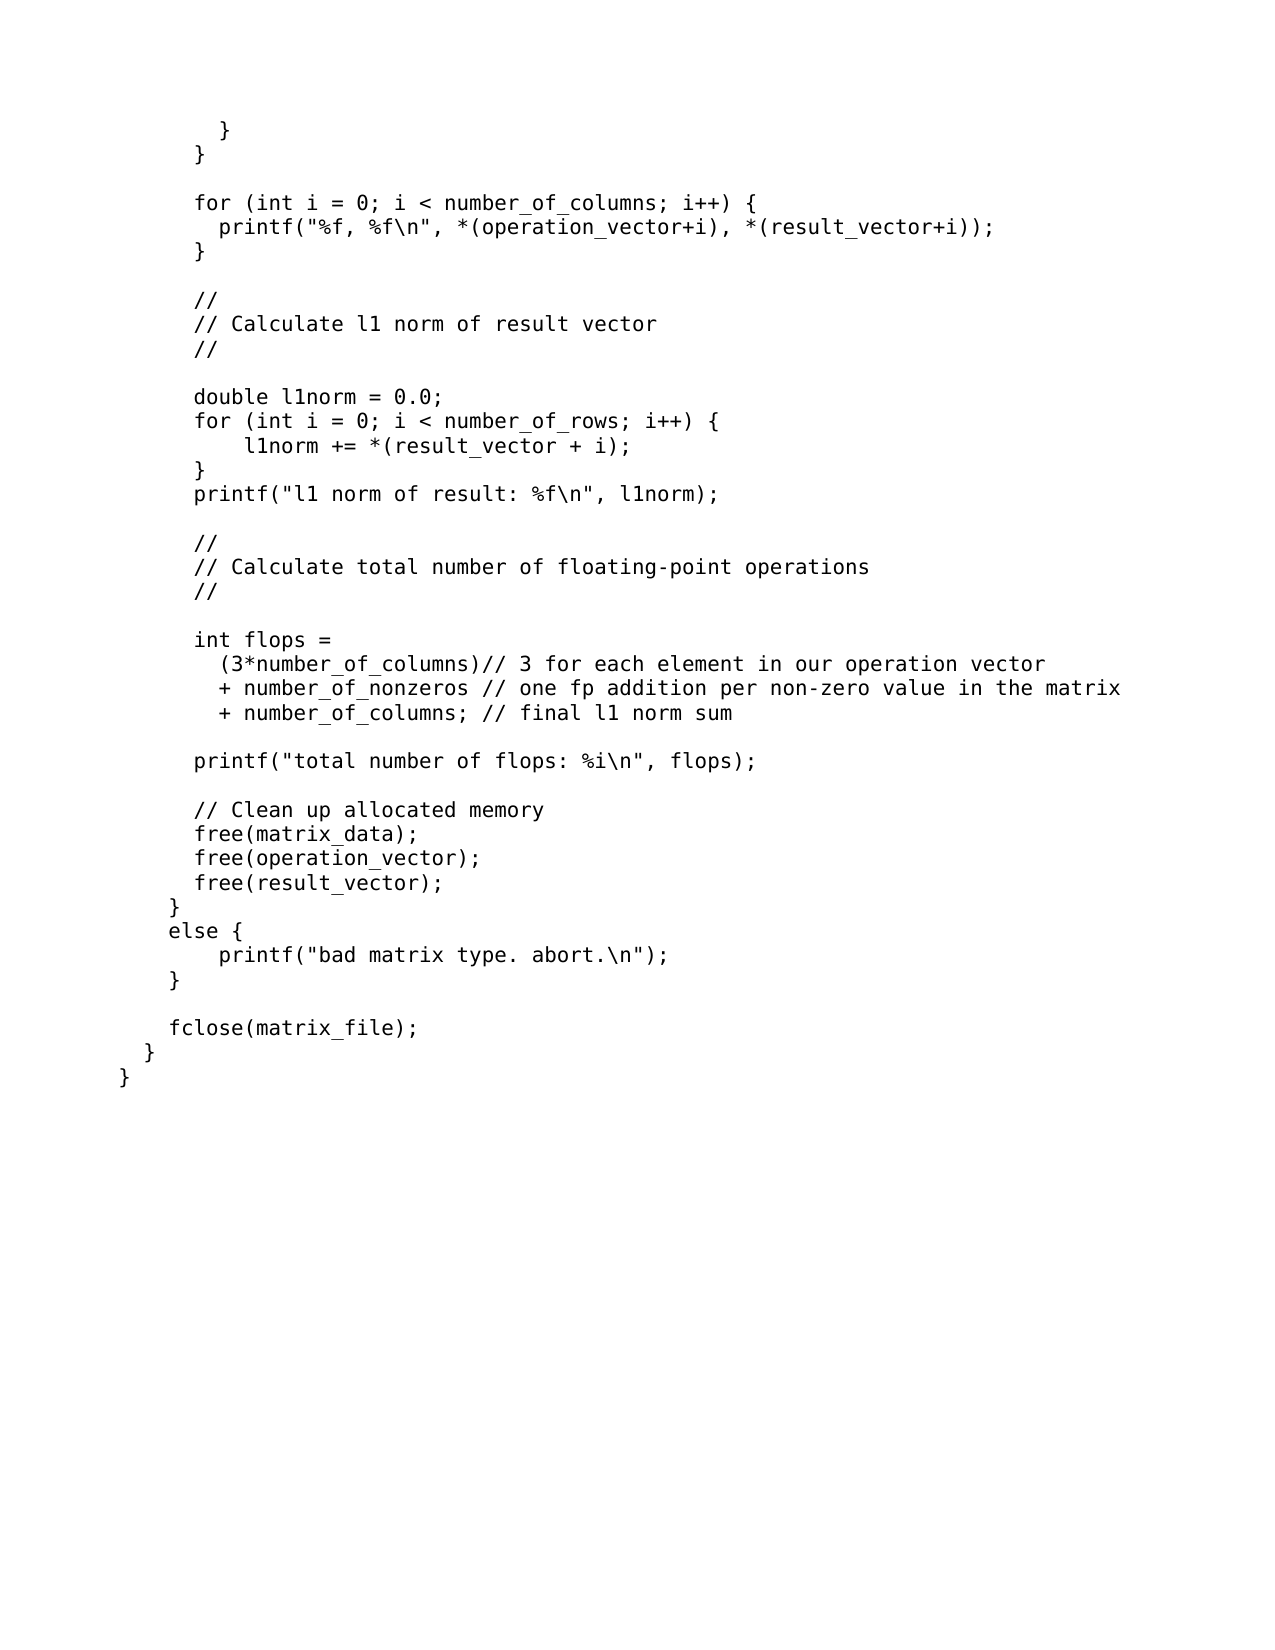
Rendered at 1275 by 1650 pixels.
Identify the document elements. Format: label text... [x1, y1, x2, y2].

text printf("l1 norm of result: %f\n", l1norm); [118, 482, 1157, 506]
text // Clean up allocated memory [118, 798, 1157, 822]
text for (int i = 0; i < number_of_columns; i++) { [118, 191, 1157, 215]
text // [118, 579, 1157, 603]
text free(operation_vector); [118, 846, 1157, 871]
text } [118, 1040, 1157, 1065]
text (3*number_of_columns)// 3 for each element in our operation vector [118, 652, 1157, 676]
text // [118, 337, 1157, 361]
text printf("%f, %f\n", *(operation_vector+i), *(result_vector+i)); [118, 215, 1157, 239]
text } [118, 968, 1157, 992]
text } [118, 1065, 1157, 1089]
text + number_of_columns; // final l1 norm sum [118, 701, 1157, 725]
text } [118, 142, 1157, 167]
text } [118, 239, 1157, 264]
text // [118, 531, 1157, 555]
text } [118, 458, 1157, 482]
text // [118, 288, 1157, 312]
text double l1norm = 0.0; [118, 385, 1157, 409]
text else { [118, 919, 1157, 943]
text int flops = [118, 628, 1157, 652]
text // Calculate l1 norm of result vector [118, 312, 1157, 337]
text } [118, 118, 1157, 142]
text free(matrix_data); [118, 822, 1157, 846]
text printf("bad matrix type. abort.\n"); [118, 943, 1157, 968]
text // Calculate total number of floating-point operations [118, 555, 1157, 579]
text printf("total number of flops: %i\n", flops); [118, 749, 1157, 773]
text + number_of_nonzeros // one fp addition per non-zero value in the matrix [118, 676, 1157, 701]
text free(result_vector); [118, 871, 1157, 895]
text for (int i = 0; i < number_of_rows; i++) { [118, 409, 1157, 434]
text } [118, 895, 1157, 919]
text l1norm += *(result_vector + i); [118, 434, 1157, 458]
text fclose(matrix_file); [118, 1016, 1157, 1040]
